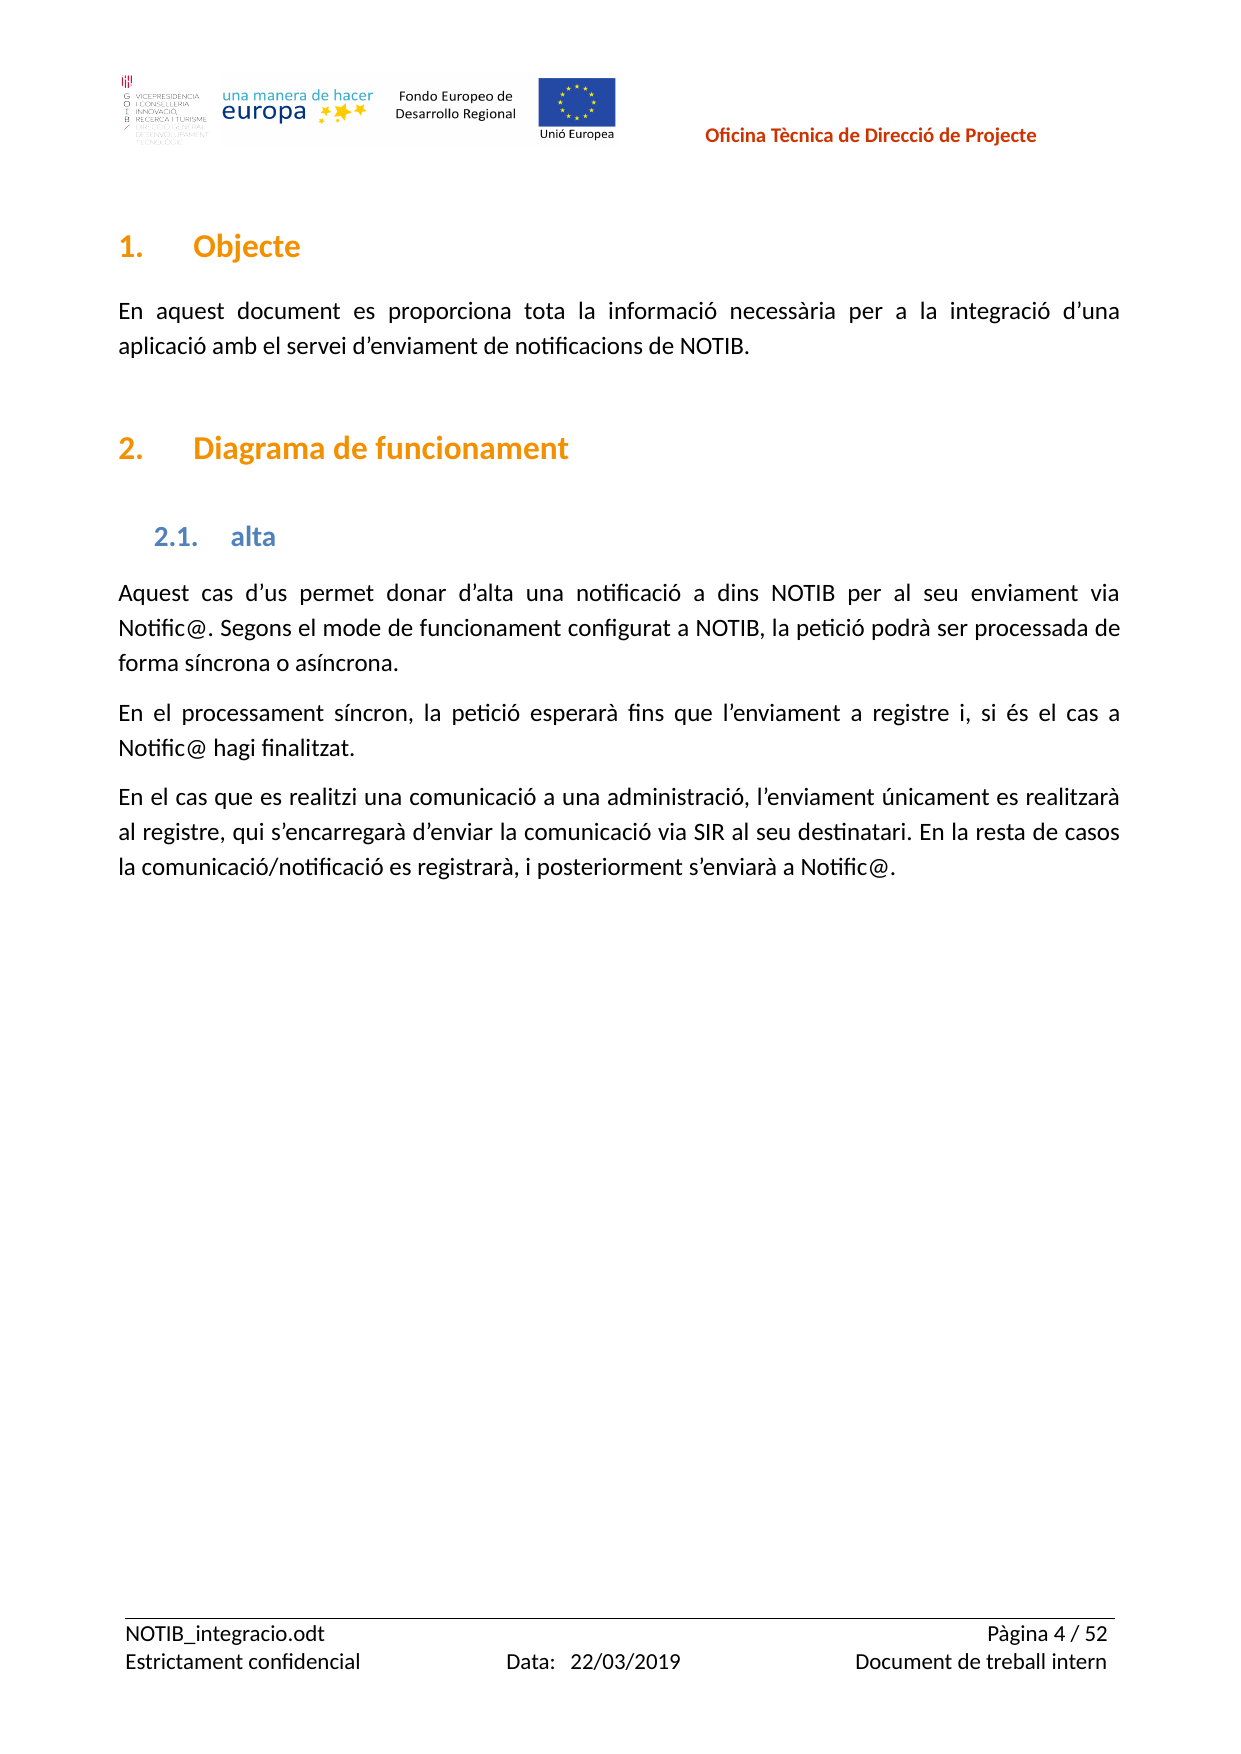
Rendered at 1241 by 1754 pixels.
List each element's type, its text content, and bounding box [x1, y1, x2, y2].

text En el cas que es realitzi una comunicació a una administració, l’enviament únicament es realitzarà al registre, qui s’encarregarà d’enviar la comunicació via SIR al seu destinatari. En la resta de casos la comunicació/notificació es registrarà, i posteriorment s’enviarà a Notific@. [118, 781, 1122, 882]
text Aquest cas d’us permet donar d’alta una notificació a dins NOTIB per al seu enviament via Notific@. Segons el mode de funcionament configurat a NOTIB, la petició podrà ser processada de forma síncrona o asíncrona. [118, 577, 1122, 678]
text En aquest document es proporciona tota la informació necessària per a la integració d’una aplicació amb el servei d’enviament de notificacions de NOTIB. [118, 295, 1122, 361]
subtitle alta [153, 518, 1122, 553]
picture [118, 73, 213, 147]
subtitle Diagrama de funcionament [118, 427, 1122, 468]
text En el processament síncron, la petició esperarà fins que l’enviament a registre i, si és el cas a Notific@ hagi finalitzat. [118, 697, 1122, 762]
subtitle Objecte [118, 225, 1122, 266]
picture [219, 73, 621, 147]
